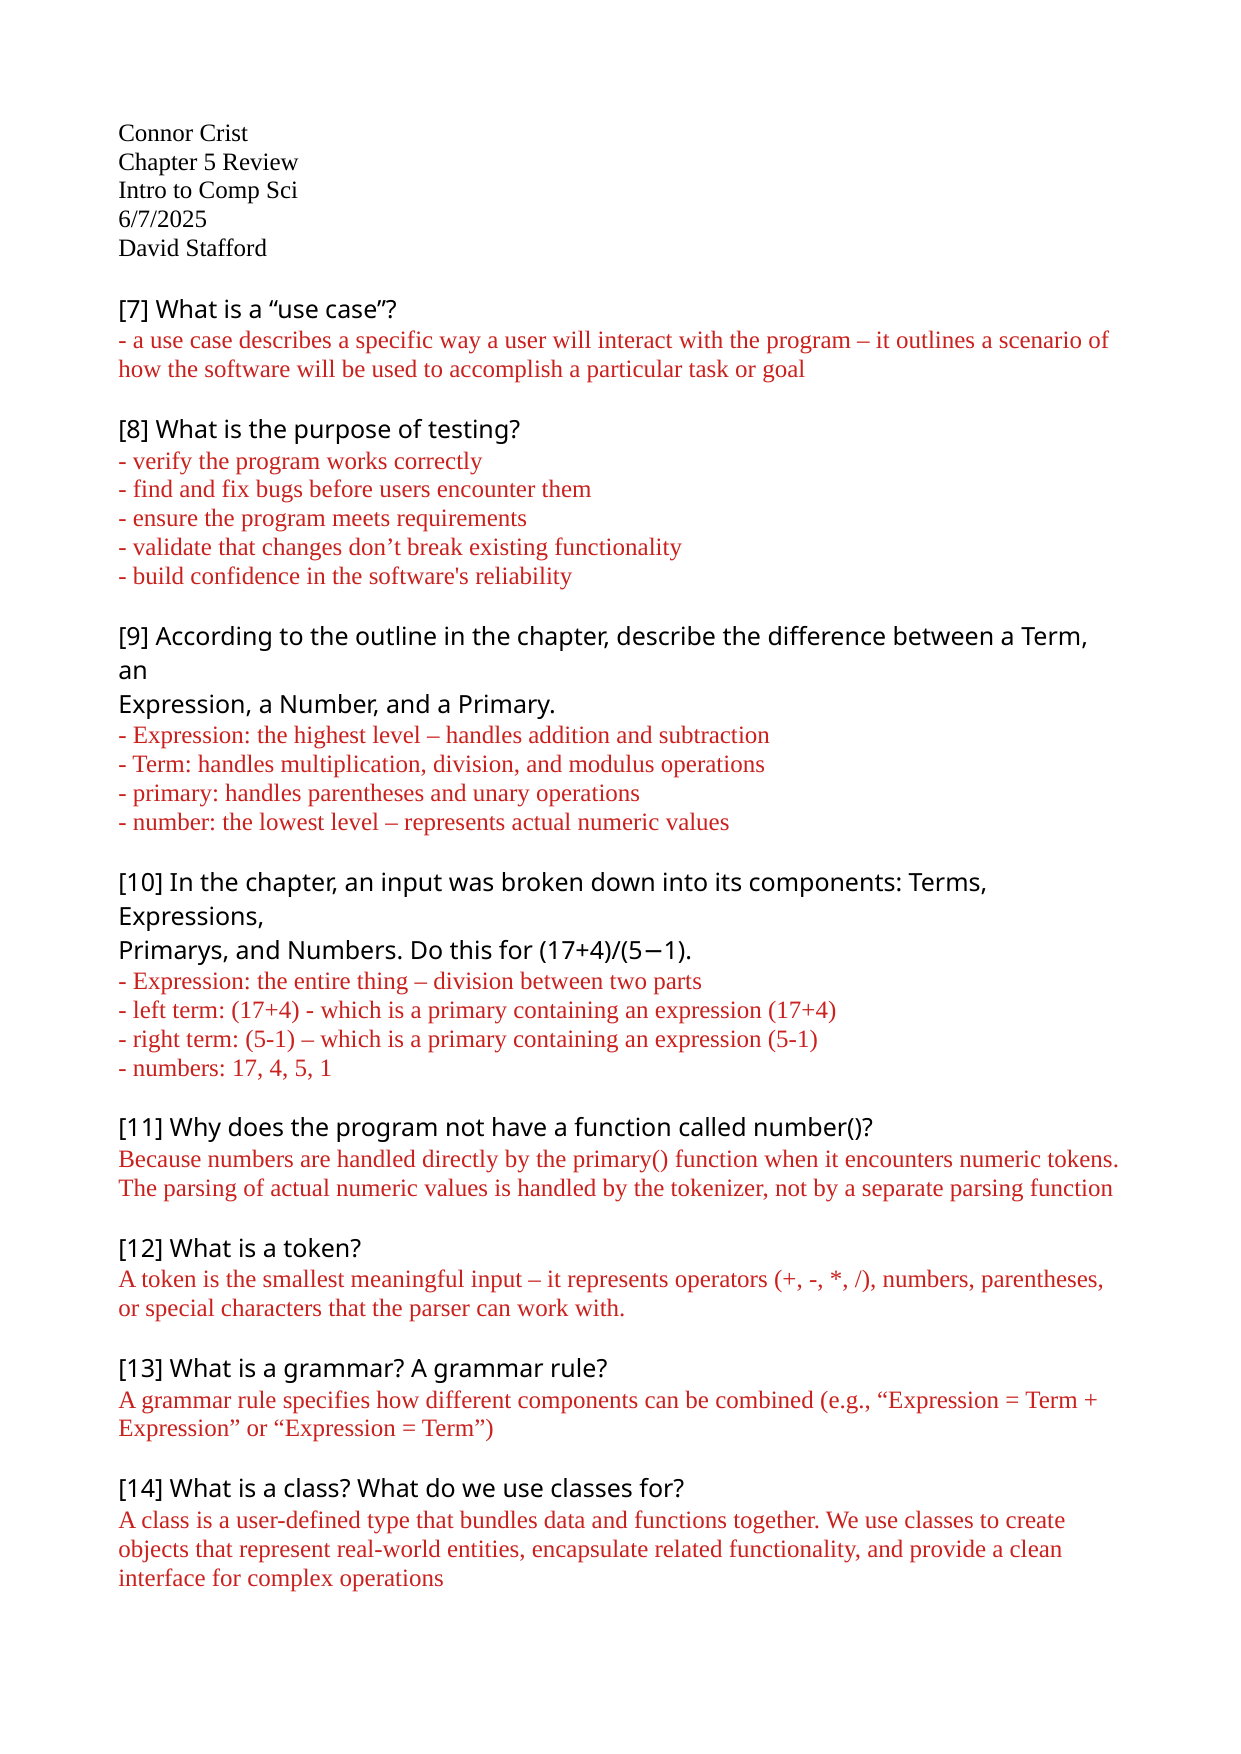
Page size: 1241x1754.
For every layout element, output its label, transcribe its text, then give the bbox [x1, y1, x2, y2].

text - build confidence in the software's reliability [118, 561, 1122, 589]
text - Expression: the highest level – handles addition and subtraction [118, 720, 1122, 749]
text [9] According to the outline in the chapter, describe the difference between a Term, an Expression, a Number, and a Primary. [118, 618, 1122, 720]
text [10] In the chapter, an input was broken down into its components: Terms, Expressions, Primarys, and Numbers. Do this for (17+4)/(5−1). - Expression: the entire thing – division between two parts [118, 864, 1122, 995]
text - Term: handles multiplication, division, and modulus operations [118, 749, 1122, 778]
text - validate that changes don’t break existing functionality [118, 532, 1122, 561]
text [7] What is a “use case”? - a use case describes a specific way a user will interact with the program – it outlines a scenario of how the software will be used to accomplish a particular task or goal [118, 291, 1122, 383]
text - find and fix bugs before users encounter them [118, 474, 1122, 503]
text - right term: (5-1) – which is a primary containing an expression (5-1) [118, 1024, 1122, 1053]
text [13] What is a grammar? A grammar rule? A grammar rule specifies how different components can be combined (e.g., “Expression = Term + Expression” or “Expression = Term”) [118, 1351, 1122, 1442]
text - number: the lowest level – represents actual numeric values [118, 807, 1122, 864]
text [8] What is the purpose of testing? - verify the program works correctly [118, 412, 1122, 474]
text [11] Why does the program not have a function called number()? [118, 1110, 1122, 1144]
text - left term: (17+4) - which is a primary containing an expression (17+4) [118, 995, 1122, 1024]
text - ensure the program meets requirements [118, 503, 1122, 532]
text A token is the smallest meaningful input – it represents operators (+, -, *, /), numbers, parentheses, or special characters that the parser can work with. [118, 1264, 1122, 1351]
text [14] What is a class? What do we use classes for? A class is a user-defined type that bundles data and functions together. We use classes to create objects that represent real-world entities, encapsulate related functionality, and provide a clean interface for complex operations [118, 1471, 1122, 1591]
text [12] What is a token? [118, 1230, 1122, 1264]
text - primary: handles parentheses and unary operations [118, 778, 1122, 807]
text Because numbers are handled directly by the primary() function when it encounters numeric tokens. The parsing of actual numeric values is handled by the tokenizer, not by a separate parsing function [118, 1144, 1122, 1202]
text - numbers: 17, 4, 5, 1 [118, 1053, 1122, 1081]
